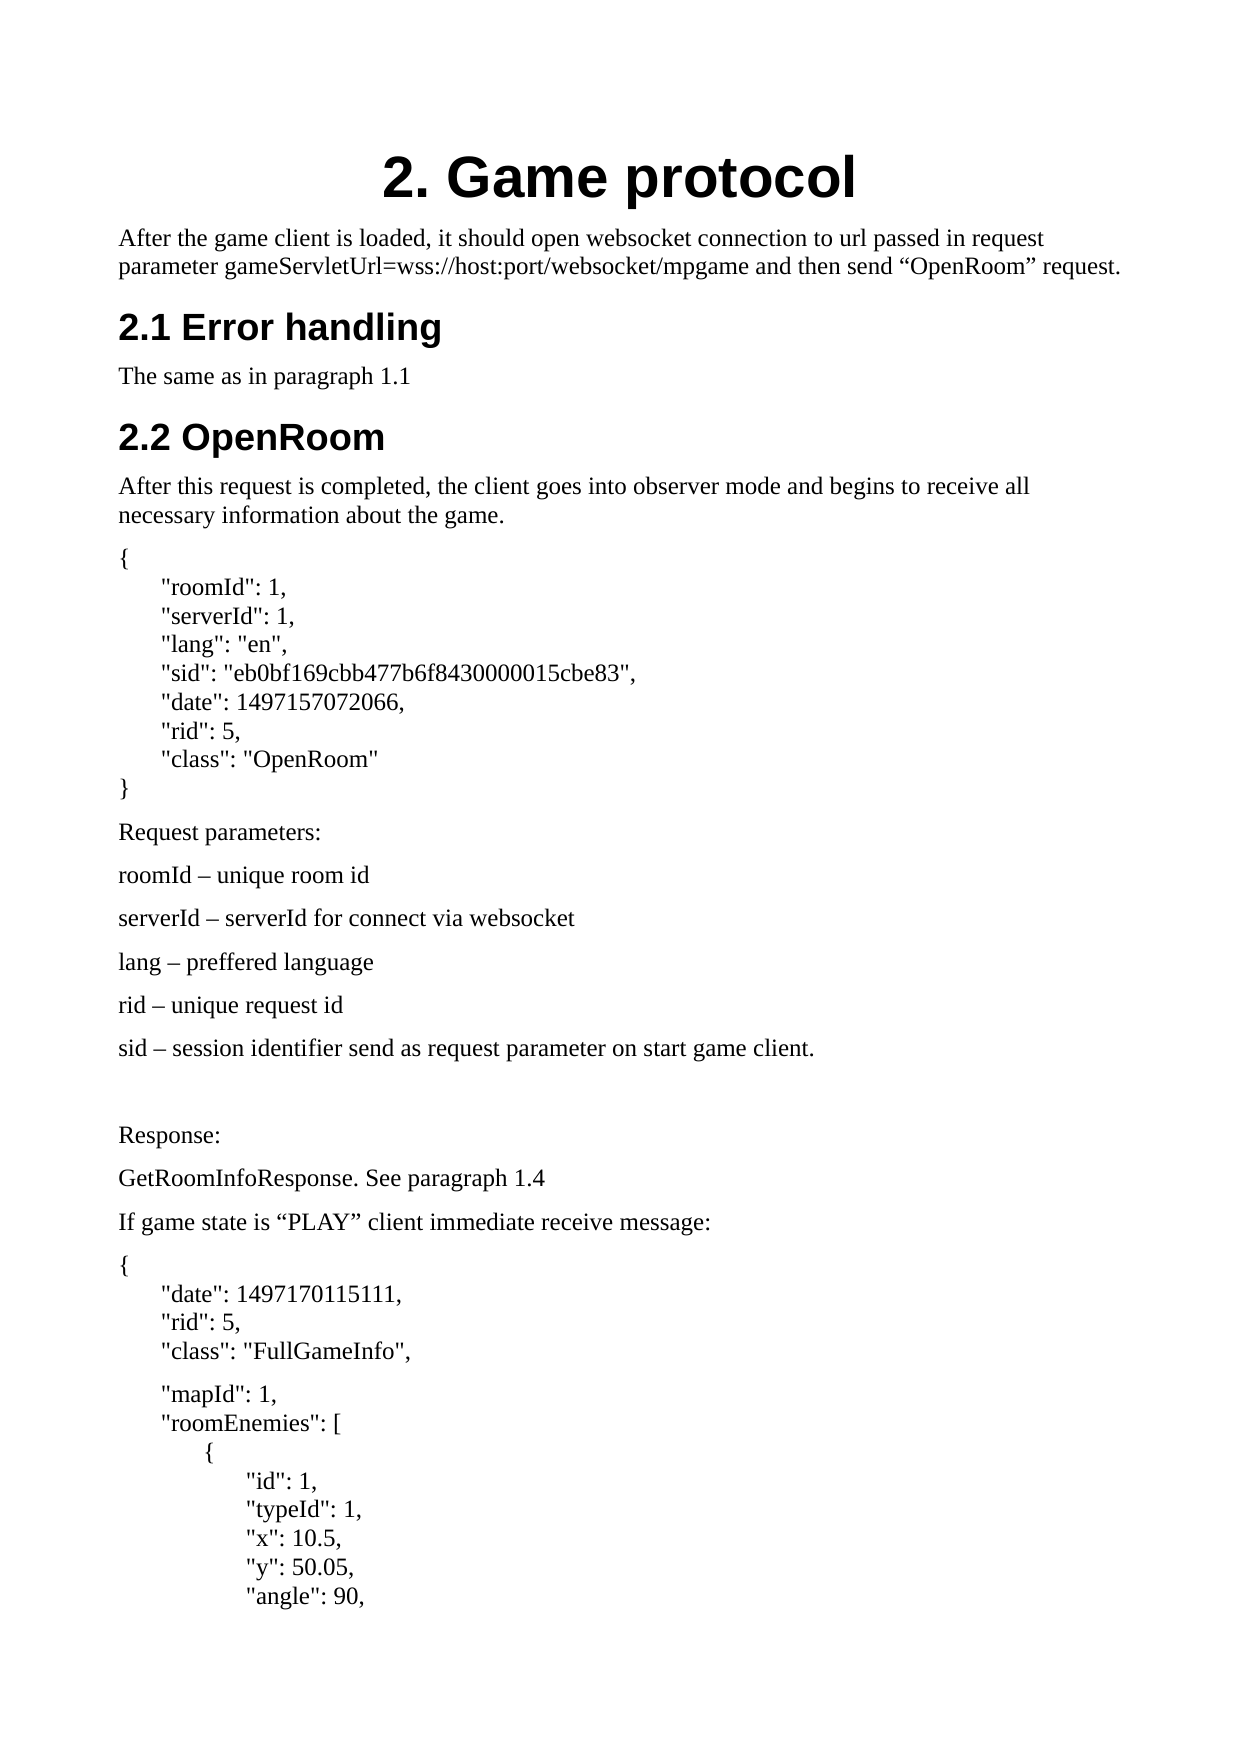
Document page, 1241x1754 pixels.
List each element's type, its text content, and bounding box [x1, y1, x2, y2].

text Response: [118, 1120, 1122, 1149]
text { "date": 1497170115111, "rid": 5, "class": "FullGameInfo", [118, 1250, 1122, 1365]
subtitle 2.1 Error handling [118, 305, 1122, 349]
text After the game client is loaded, it should open websocket connection to url passed in request parameter gameServletUrl=wss://host:port/websocket/mpgame and then send “OpenRoom” request. [118, 223, 1122, 280]
text Request parameters: [118, 817, 1122, 845]
text "mapId": 1, "roomEnemies": [ { "id": 1, "typeId": 1, "x": 10.5, "y": 50.05, "angle": 90, [118, 1379, 1122, 1609]
subtitle 2.2 OpenRoom [118, 415, 1122, 459]
text sid – session identifier send as request parameter on start game client. [118, 1033, 1122, 1062]
text roomId – unique room id [118, 860, 1122, 889]
text rid – unique request id [118, 990, 1122, 1019]
text serverId – serverId for connect via websocket [118, 903, 1122, 932]
title 2. Game protocol [118, 143, 1122, 210]
text { "roomId": 1, "serverId": 1, "lang": "en", "sid": "eb0bf169cbb477b6f8430000015cbe83", "date": 1497157072066, "rid": 5, "class": "OpenRoom" } [118, 543, 1122, 802]
text The same as in paragraph 1.1 [118, 361, 1122, 390]
text If game state is “PLAY” client immediate receive message: [118, 1207, 1122, 1235]
text After this request is completed, the client goes into observer mode and begins to receive all necessary information about the game. [118, 471, 1122, 529]
text GetRoomInfoResponse. See paragraph 1.4 [118, 1163, 1122, 1192]
text lang – preffered language [118, 947, 1122, 975]
